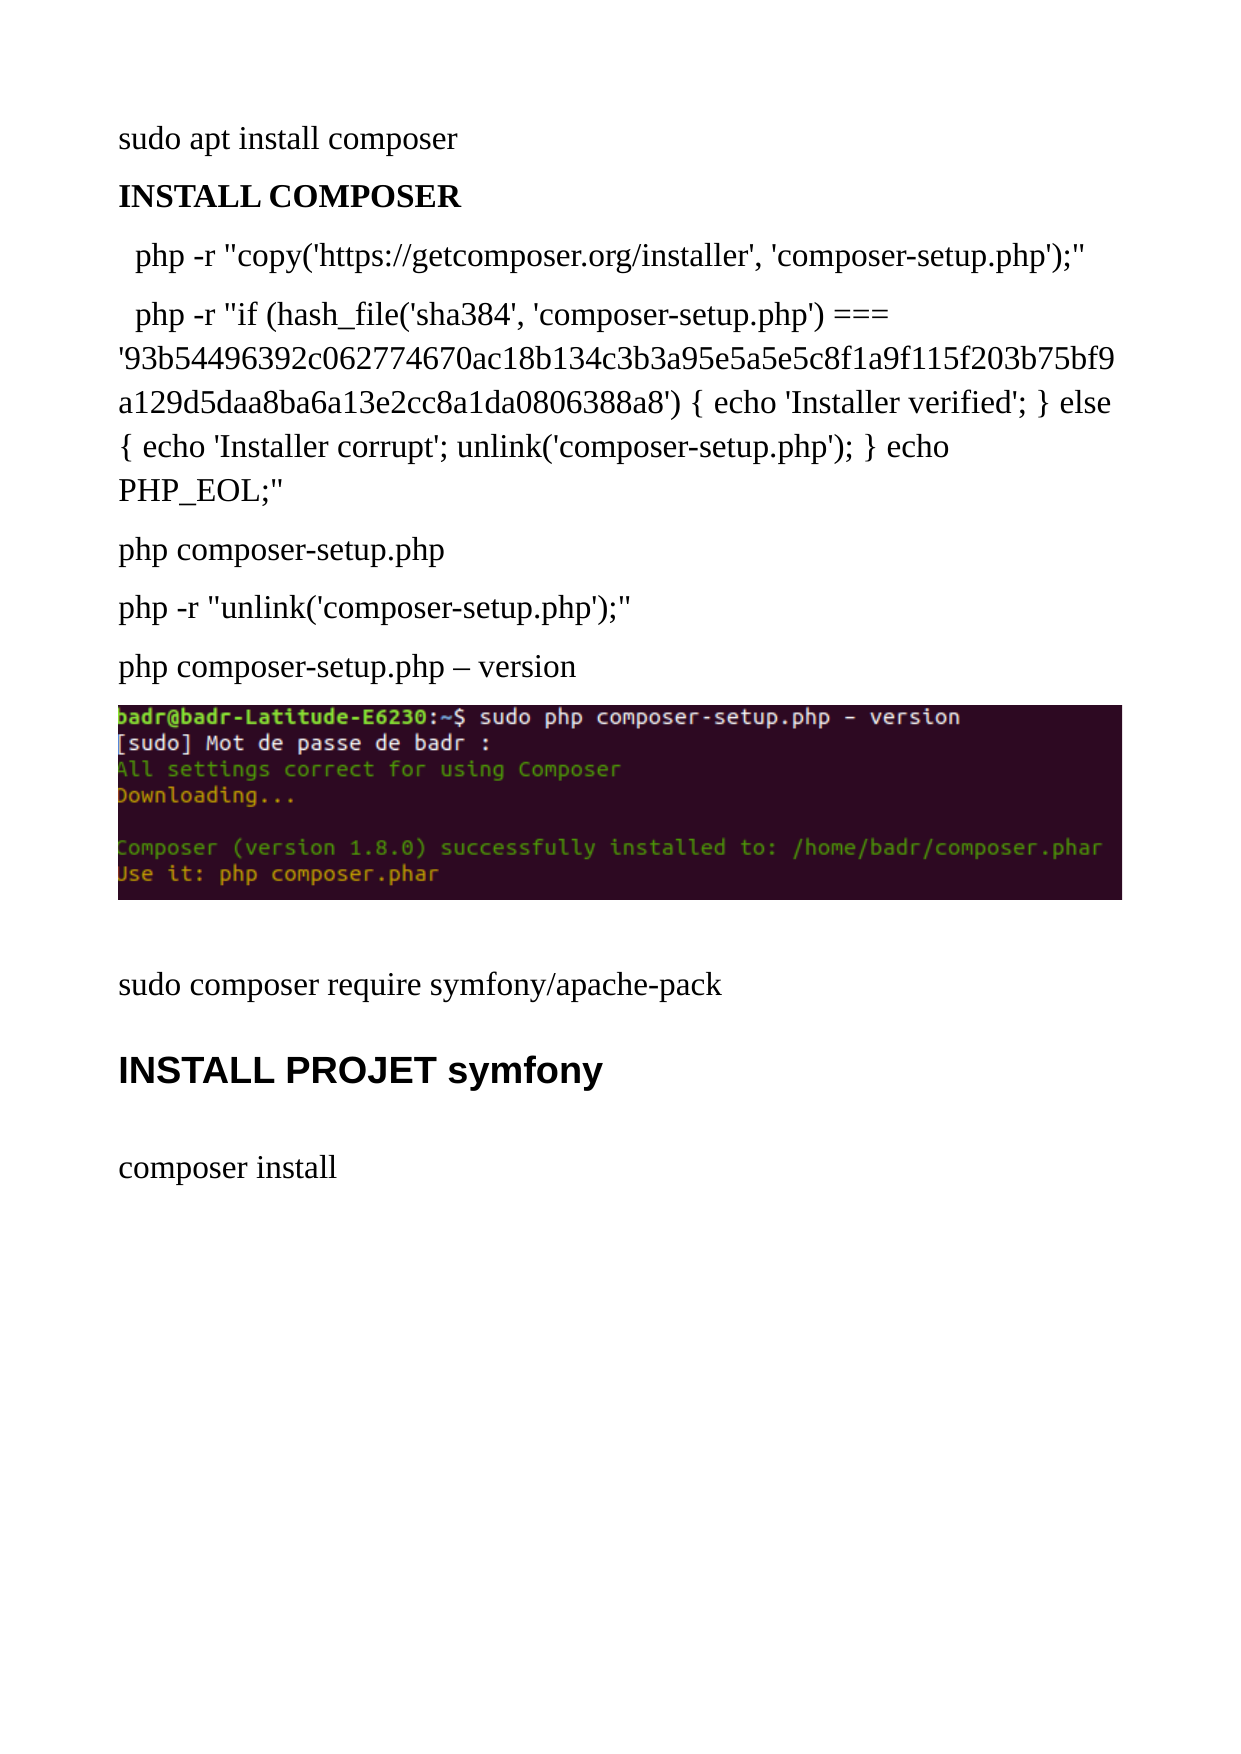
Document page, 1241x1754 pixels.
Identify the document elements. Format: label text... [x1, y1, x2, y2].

text INSTALL COMPOSER [118, 177, 1122, 215]
subtitle INSTALL PROJET symfony [118, 1048, 1122, 1135]
text sudo apt install composer [118, 118, 1122, 156]
text php -r "unlink('composer-setup.php');" [118, 588, 1122, 626]
picture [118, 705, 1123, 900]
text php -r "copy('https://getcomposer.org/installer', 'composer-setup.php');" [118, 235, 1122, 274]
text php composer-setup.php – version [118, 646, 1122, 684]
text composer install [118, 1148, 1122, 1186]
text sudo composer require symfony/apache-pack [118, 964, 1122, 1003]
text php composer-setup.php [118, 529, 1122, 567]
text php -r "if (hash_file('sha384', 'composer-setup.php') === '93b54496392c062774670ac18b134c3b3a95e5a5e5c8f1a9f115f203b75bf9a129d5daa8ba6a13e2cc8a1da0806388a8') { echo 'Installer verified'; } else { echo 'Installer corrupt'; unlink('composer-setup.php'); } echo PHP_EOL;" [118, 294, 1122, 509]
